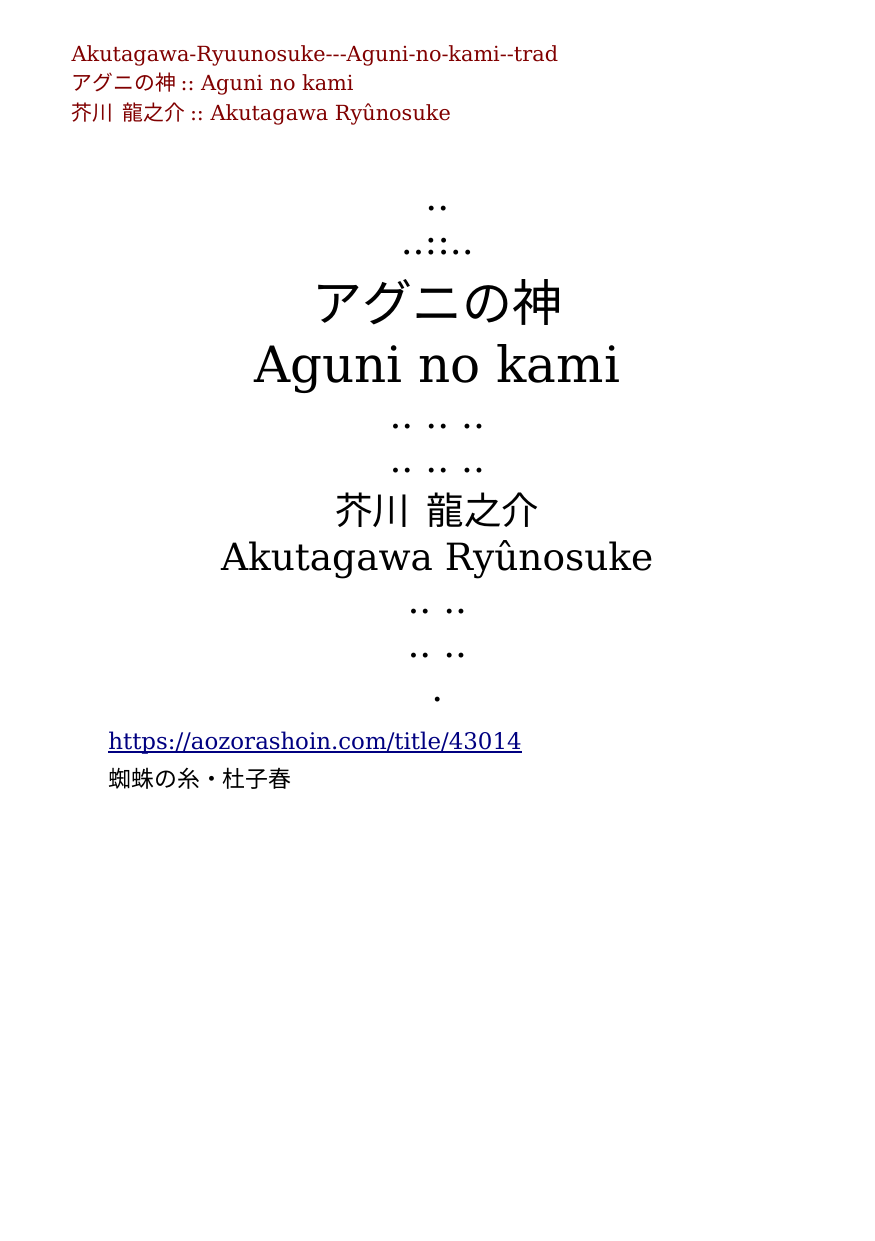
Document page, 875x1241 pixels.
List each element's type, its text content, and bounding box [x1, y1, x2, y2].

text Akutagawa-Ryuunosuke---Aguni-no-kami--trad [71, 42, 803, 66]
subtitle .. ..::.. アグニの神 Aguni no kami .. .. .. .. .. .. 芥川 龍之介 Akutagawa Ryûnosuke .. .. .. .. . [36, 176, 838, 710]
text https://aozorashoin.com/title/43014 [72, 728, 802, 755]
text 蜘蛛の糸・杜子春 [72, 761, 802, 794]
text 芥川 龍之介 :: Akutagawa Ryûnosuke [71, 96, 803, 127]
text アグニの神 :: Aguni no kami [71, 66, 803, 96]
